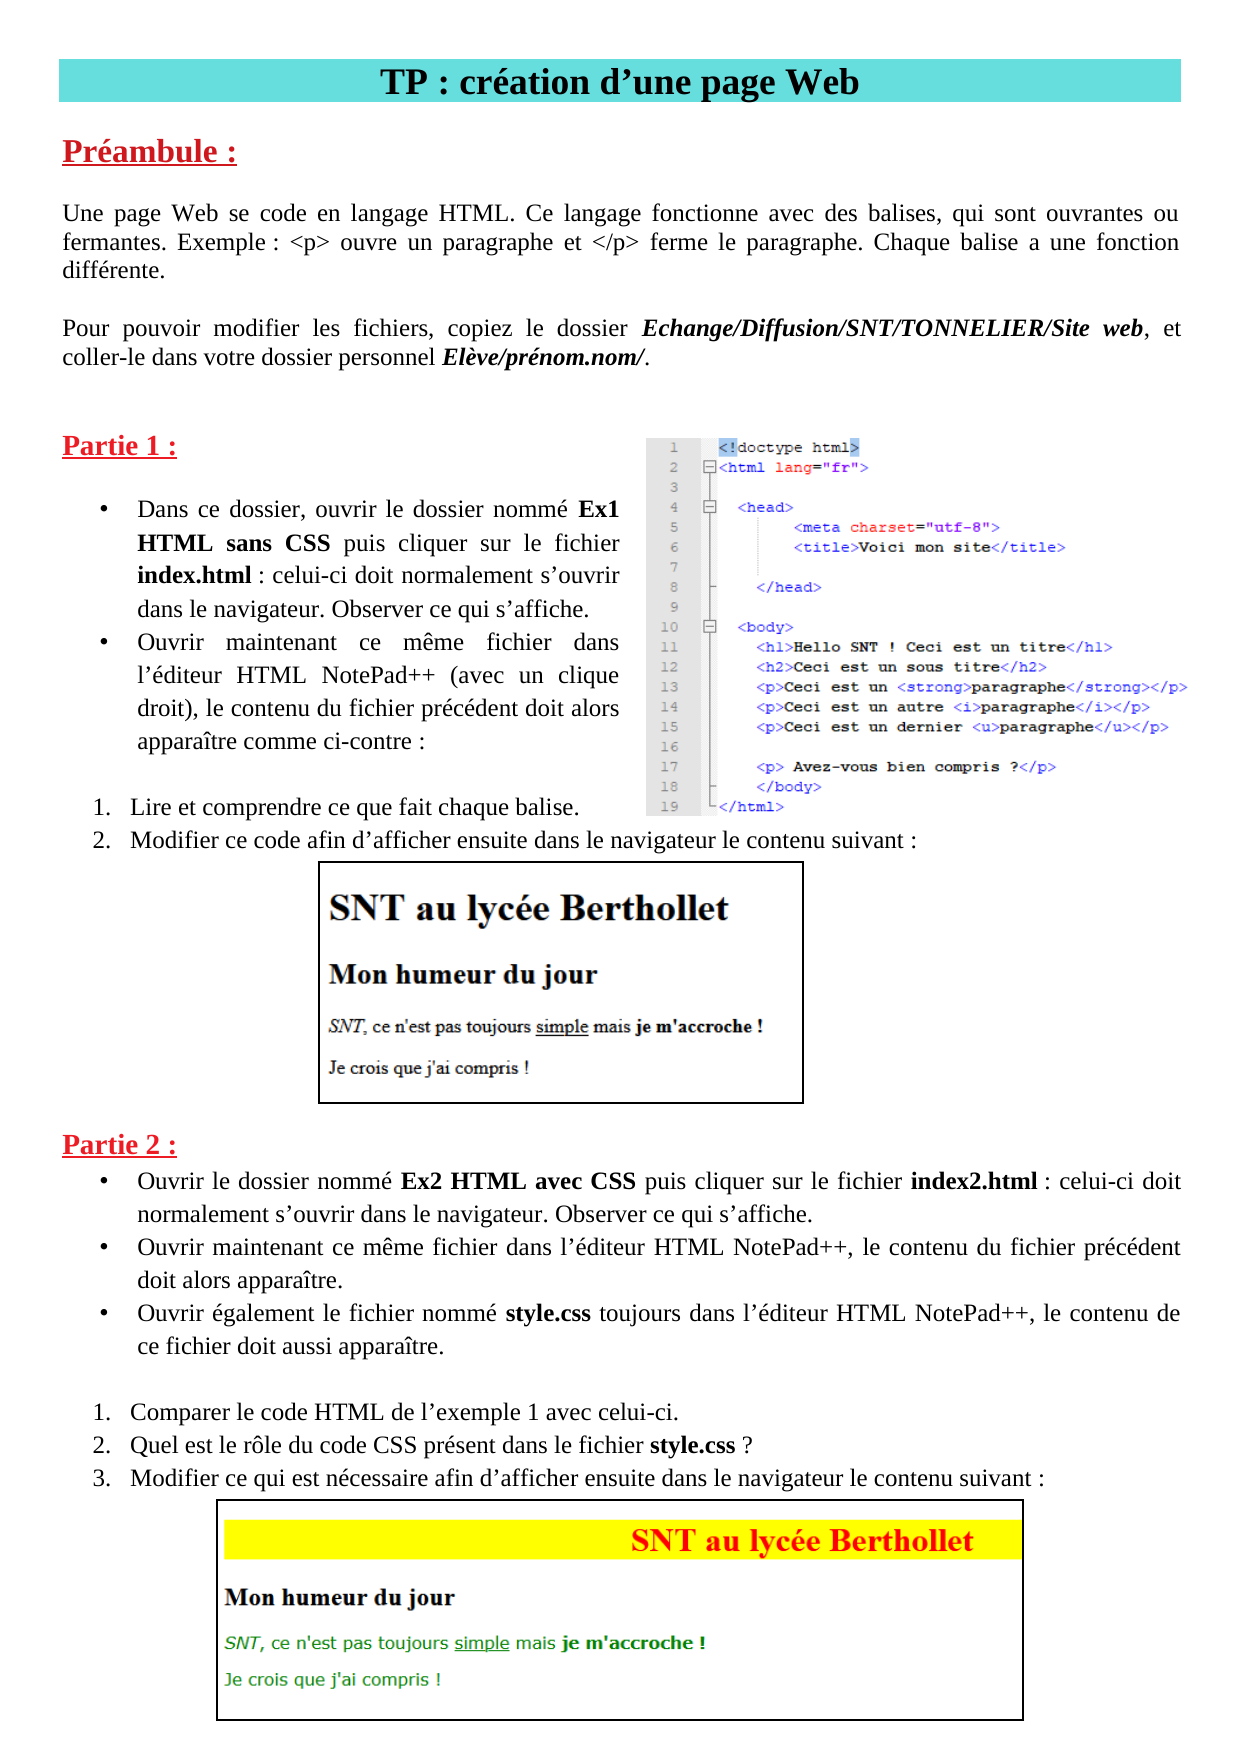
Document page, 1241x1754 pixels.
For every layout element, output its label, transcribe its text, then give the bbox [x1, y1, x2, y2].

list Dans ce dossier, ouvrir le dossier nommé Ex1 HTML sans CSS puis cliquer sur le fichier index.html : celui-ci doit normalement s’ouvrir dans le navigateur. Observer ce qui s’affiche. [99, 494, 622, 622]
text Une page Web se code en langage HTML. Ce langage fonctionne avec des balises, qui sont ouvrantes ou fermantes. Exemple : <p> ouvre un paragraphe et </p> ferme le paragraphe. Chaque balise a une fonction différente. [62, 198, 1181, 284]
text Pour pouvoir modifier les fichiers, copiez le dossier Echange/Diffusion/SNT/TONNELIER/Site web, et coller-le dans votre dossier personnel Elève/prénom.nom/. [62, 313, 1181, 371]
list Modifier ce code afin d’afficher ensuite dans le navigateur le contenu suivant : [92, 825, 1181, 853]
list Quel est le rôle du code CSS présent dans le fichier style.css ? [92, 1430, 1181, 1459]
list Ouvrir maintenant ce même fichier dans l’éditeur HTML NotePad++, le contenu du fichier précédent doit alors apparaître. [99, 1232, 1181, 1294]
list Ouvrir le dossier nommé Ex2 HTML avec CSS puis cliquer sur le fichier index2.html : celui-ci doit normalement s’ouvrir dans le navigateur. Observer ce qui s’affiche. [99, 1166, 1181, 1228]
text Partie 2 : [62, 1127, 1181, 1161]
list Lire et comprendre ce que fait chaque balise. [92, 792, 1181, 821]
picture [218, 1501, 1022, 1719]
list Modifier ce qui est nécessaire afin d’afficher ensuite dans le navigateur le contenu suivant : [92, 1463, 1181, 1492]
text Partie 1 : [62, 428, 1181, 462]
text TP : création d’une page Web [59, 59, 1181, 102]
list Comparer le code HTML de l’exemple 1 avec celui-ci. [92, 1397, 1181, 1426]
picture [646, 438, 1196, 816]
text Préambule : [62, 131, 1181, 169]
list Ouvrir également le fichier nommé style.css toujours dans l’éditeur HTML NotePad++, le contenu de ce fichier doit aussi apparaître. [99, 1298, 1181, 1360]
list Ouvrir maintenant ce même fichier dans l’éditeur HTML NotePad++ (avec un clique droit), le contenu du fichier précédent doit alors apparaître comme ci-contre : [99, 627, 622, 754]
picture [320, 863, 802, 1102]
